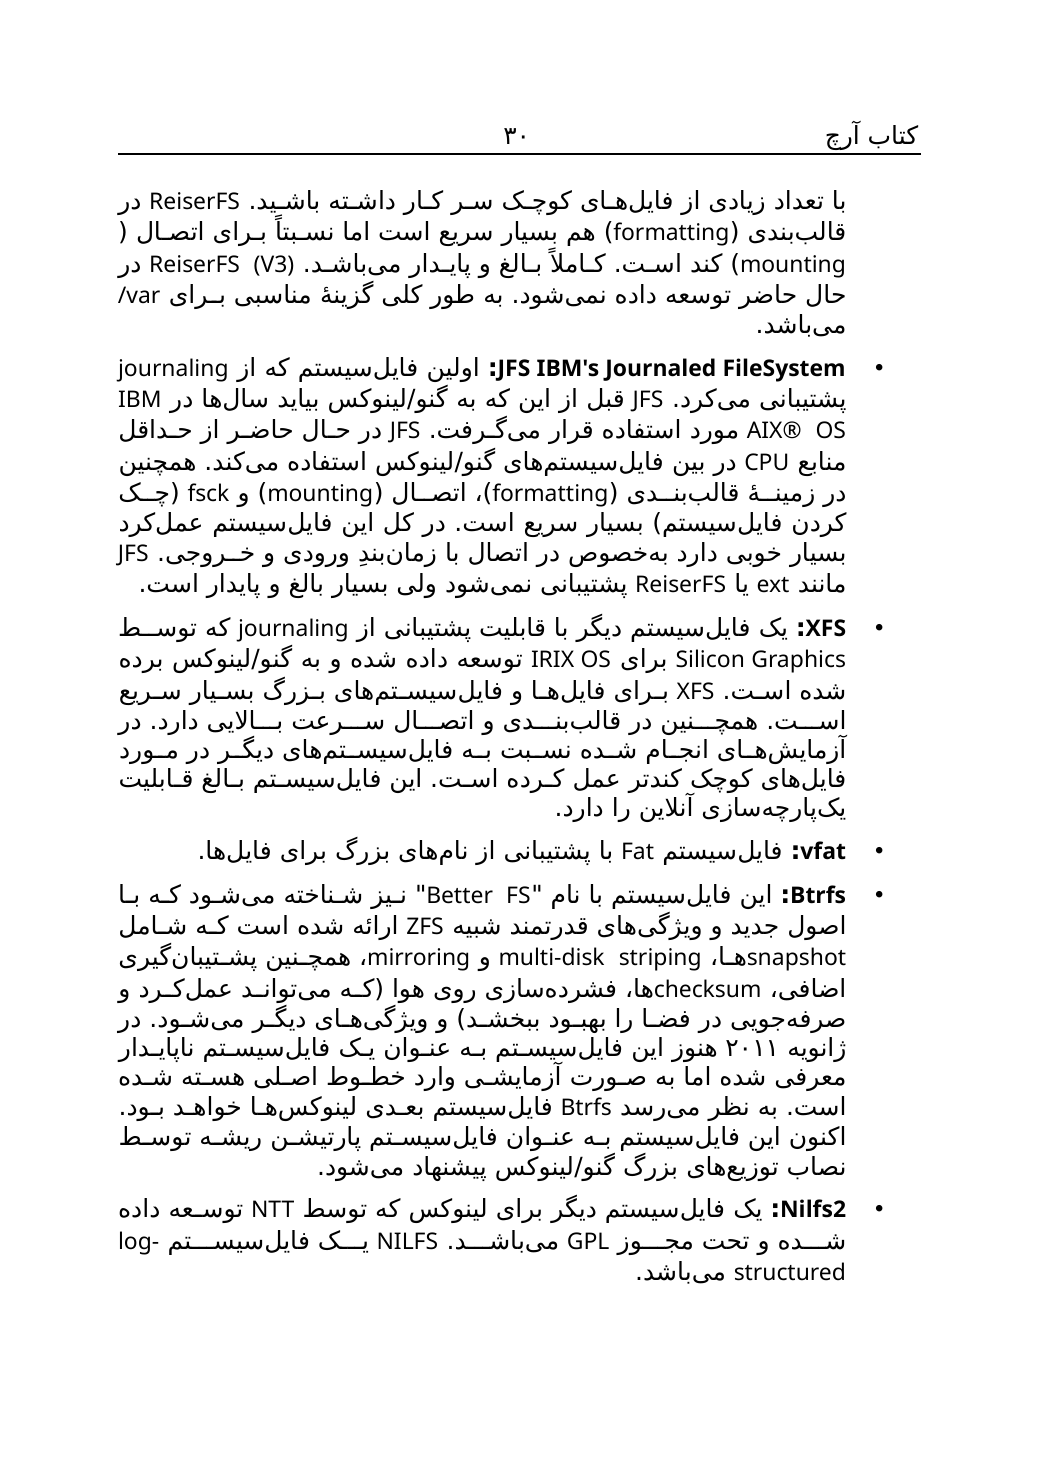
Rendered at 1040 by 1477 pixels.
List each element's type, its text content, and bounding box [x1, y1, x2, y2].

list XFS: یک فایل‌سیستم دیگر با قابلیت پشتیبانی از journaling که توسط Silicon Graphics برای IRIX OS توسعه داده شده و به گنو/لینوکس برده شده است. XFS برای فایل‌ها و فایل‌سیستم‌های بزرگ بسیار سریع است. همچنین در قالب‌بندی و اتصال سرعت بالایی دارد. در آزمایش‌های انجام شده نسبت به فایل‌سیستم‌های دیگر در مورد فایل‌های کوچک کندتر عمل کرده است. این فایل‌سیستم بالغ قابلیت یک‌پارچه‌سازی آنلاین را دارد. [118, 612, 884, 822]
list Btrfs: این فایل‌سیستم با نام "Better FS" نیز شناخته می‌شود که با اصول جدید و ویژگی‌های قدرتمند شبیه ZFS ارائه شده است که شامل snapshotها، multi-disk striping و mirroring، همچنین پشتیبان‌گیری اضافی، checksumها، فشرده‌سازی روی هوا (که می‌تواند عمل‌کرد و صرفه‌جویی در فضا را بهبود ببخشد) و ویژگی‌های دیگر می‌شود. در ژانویه ۲۰۱۱ هنوز این فایل‌سیستم به عنوان یک فایل‌سیستم ناپایدار معرفی شده اما به صورت آزمایشی وارد خطوط اصلی هسته شده است. به نظر می‌رسد Btrfs فایل‌سیستم بعدی لینوکس‌ها خواهد بود. اکنون این فایل‌سیستم به عنوان فایل‌سیستم پارتیشن ریشه توسط نصاب توزیع‌های بزرگ گنو/لینوکس پیشنهاد می‌شود. [118, 879, 884, 1181]
list Nilfs2: یک فایل‌سیستم دیگر برای لینوکس که توسط NTT توسعه داده شده و تحت مجوز GPL می‌باشد. NILFS یک فایل‌سیستم log-structured می‌باشد. [118, 1193, 884, 1287]
list JFS IBM's Journaled FileSystem: اولین فایل‌سیستم که از journaling پشتیبانی می‌کرد. JFS قبل از این که به گنو/لینوکس بیاید سال‌ها در IBM AIX® OS مورد استفاده قرار می‌گرفت. JFS در حال حاضر از حداقل منابع CPU در بین فایل‌سیستم‌های گنو/لینوکس استفاده می‌کند. همچنین در زمینهٔ قالب‌بندی (formatting)، اتصال (mounting) و fsck (چک کردن فایل‌سیستم) بسیار سریع است. در کل این فایل‌سیستم عمل‌کرد بسیار خوبی دارد به‌خصوص در اتصال با زمان‌بندِ ورودی و خروجی. JFS مانند ext یا ReiserFS پشتیبانی نمی‌شود ولی بسیار بالغ و پایدار است. [118, 352, 884, 599]
list vfat: فایل‌سیستم Fat با پشتیبانی از نام‌های بزرگ برای فایل‌ها. [118, 835, 884, 866]
list ReiserFS (V3)‎ Hans Reiser's high-performance journaling FS : از متد بسیار جذابی برای کار بر روی داده‌ها بر مبنای الگوریتم خلاق و نامنظم استفاده می‌کند. ReiserFS بسیار سریع‌ است مخصوصاً زمانی‌که با تعداد زیادی از فایل‌های کوچک سر کار داشته باشید. ReiserFS در قالب‌بندی (formatting) هم بسیار سریع است اما نسبتاً برای اتصال (mounting) کند است. کاملاً بالغ و پایدار می‌باشد. ReiserFS (V3)‎ در حال حاضر توسعه داده نمی‌شود. به طور کلی گزینهٔ مناسبی برای ‎/var می‌باشد. [118, 185, 884, 339]
